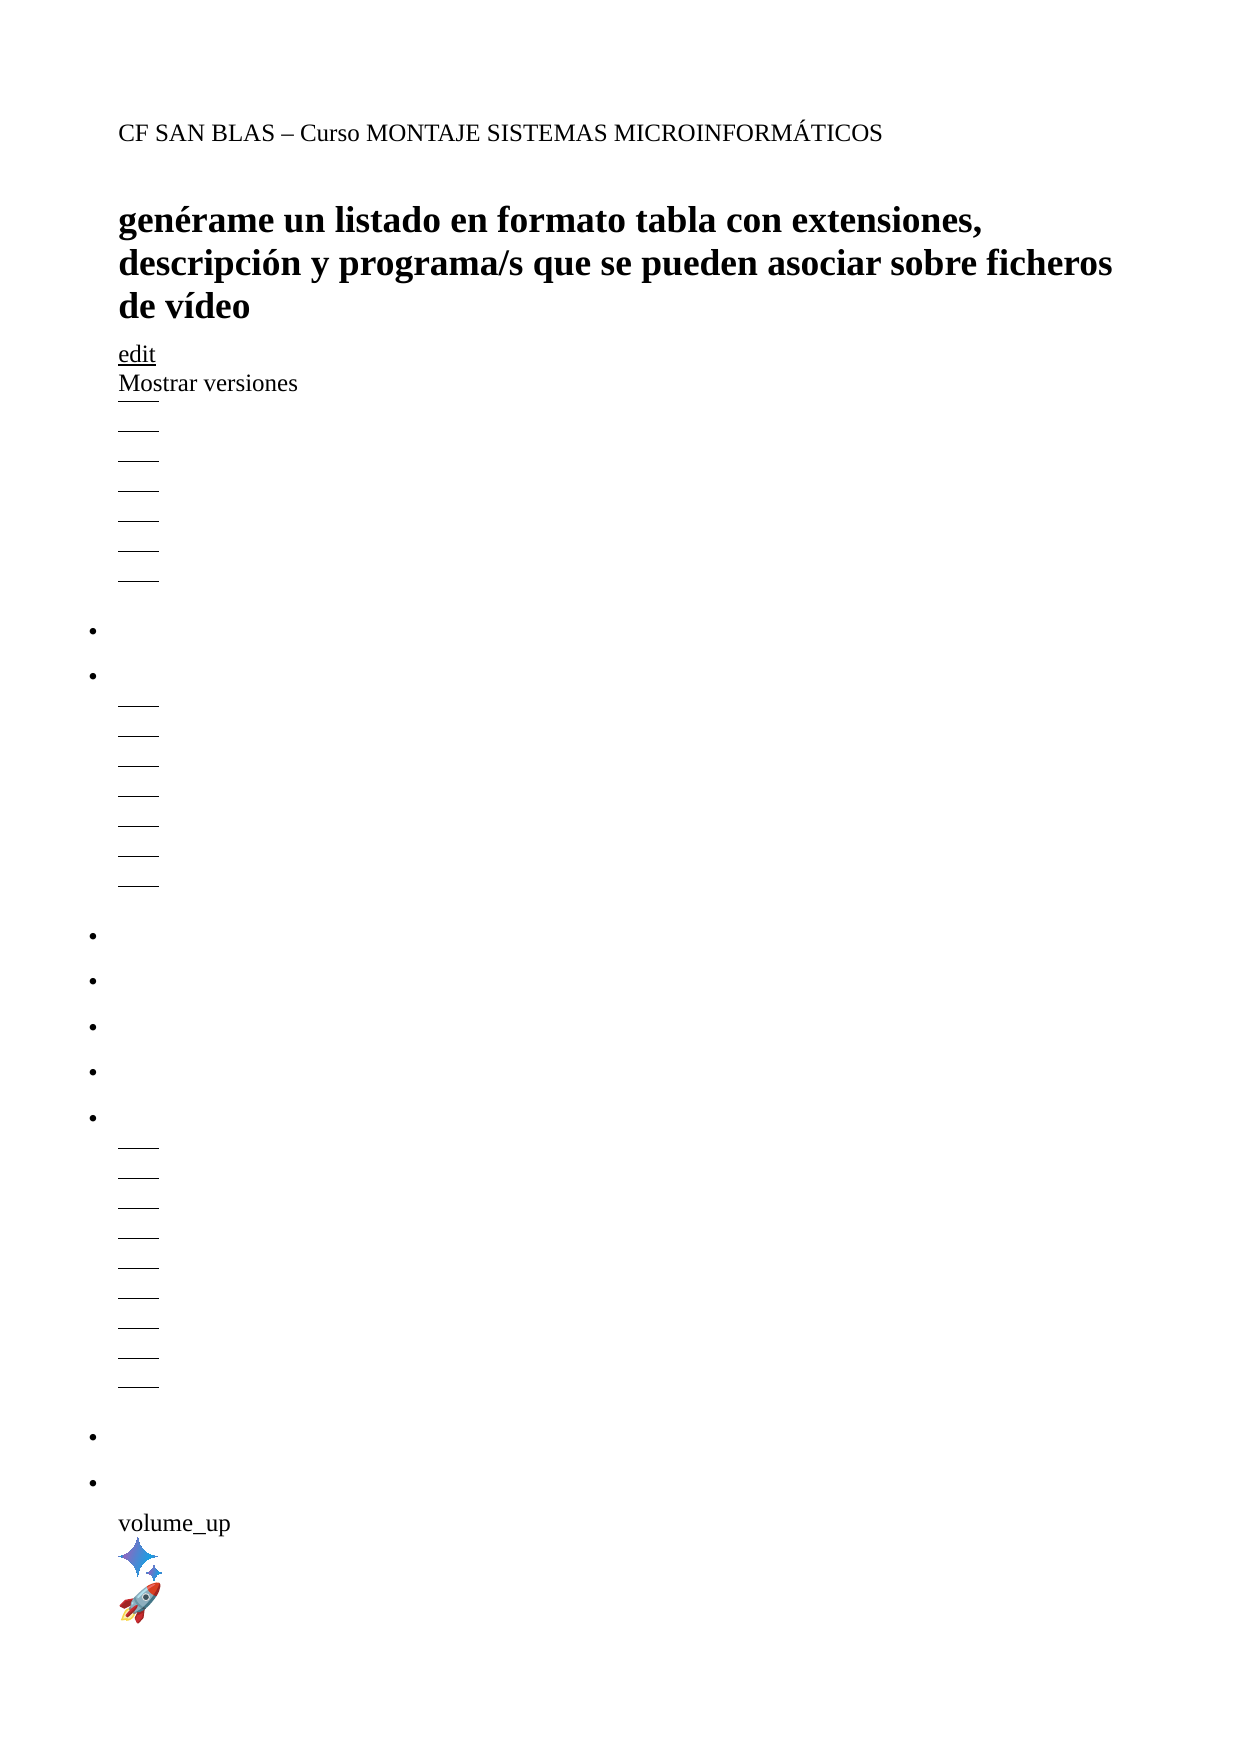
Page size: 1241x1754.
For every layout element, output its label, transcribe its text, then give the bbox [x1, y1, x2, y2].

table_cell [131, 797, 142, 826]
table_cell [143, 1149, 158, 1178]
table_cell [143, 1209, 158, 1238]
table_cell [131, 522, 142, 551]
table_cell [118, 887, 131, 916]
table_cell [131, 462, 142, 491]
table_cell [118, 462, 131, 491]
table_cell [118, 767, 131, 796]
table_cell [143, 492, 158, 521]
table_cell [118, 432, 131, 461]
table_cell [143, 552, 158, 581]
text Mostrar versiones [118, 368, 1122, 397]
table_cell [131, 887, 142, 916]
table_header [131, 702, 142, 706]
table_header [143, 702, 158, 706]
table_cell [143, 402, 158, 431]
table_cell [118, 1149, 131, 1178]
table_cell [131, 552, 142, 581]
table_cell [143, 887, 158, 916]
table_cell [118, 402, 131, 431]
table_cell [131, 1359, 142, 1387]
table_cell [143, 432, 158, 461]
table_cell [131, 1299, 142, 1327]
subtitle genérame un listado en formato tabla con extensiones, descripción y programa/s que se pueden asociar sobre ficheros de vídeo [118, 197, 1122, 327]
table_cell [118, 827, 131, 856]
table_cell [118, 1359, 131, 1387]
table_cell [131, 1179, 142, 1208]
table_cell [143, 767, 158, 796]
table_cell [143, 1179, 158, 1208]
text volume_up [118, 1508, 1122, 1537]
table_cell [131, 582, 142, 611]
table_cell [118, 582, 131, 611]
table_cell [143, 1269, 158, 1298]
table_cell [143, 737, 158, 766]
table_header [118, 1143, 131, 1148]
table_cell [131, 1149, 142, 1178]
table_cell [131, 707, 142, 736]
table_cell [131, 1239, 142, 1268]
table_cell [118, 1388, 131, 1417]
table_cell [118, 737, 131, 766]
table_cell [143, 462, 158, 491]
table_cell [143, 707, 158, 736]
table_cell [143, 827, 158, 856]
table_cell [131, 857, 142, 886]
table_cell [118, 552, 131, 581]
table_cell [118, 522, 131, 551]
table_header [131, 397, 142, 401]
table_cell [131, 827, 142, 856]
table_cell [118, 1329, 131, 1357]
table_cell [143, 1299, 158, 1327]
table_header [118, 397, 131, 401]
table_cell [131, 1269, 142, 1298]
table_cell [143, 857, 158, 886]
table_cell [118, 1179, 131, 1208]
table_cell [131, 1388, 142, 1417]
table_cell [131, 1209, 142, 1238]
table_header [143, 397, 158, 401]
table_cell [131, 767, 142, 796]
table_cell [143, 797, 158, 826]
table_cell [143, 1359, 158, 1387]
table_cell [143, 1329, 158, 1357]
table_cell [118, 1239, 131, 1268]
table_cell [118, 1269, 131, 1298]
table_cell [118, 797, 131, 826]
table_cell [131, 737, 142, 766]
table_header [131, 1143, 142, 1148]
table_cell [118, 857, 131, 886]
table_cell [118, 1299, 131, 1327]
table_cell [131, 432, 142, 461]
table_cell [131, 492, 142, 521]
table_cell [118, 492, 131, 521]
table_cell [143, 1239, 158, 1268]
table_cell [131, 402, 142, 431]
table_cell [143, 582, 158, 611]
table_header [118, 702, 131, 706]
table_cell [143, 522, 158, 551]
table_cell [143, 1388, 158, 1417]
table_cell [118, 1209, 131, 1238]
table_cell [131, 1329, 142, 1357]
text edit [118, 339, 1122, 368]
table_cell [118, 707, 131, 736]
table_header [143, 1143, 158, 1148]
